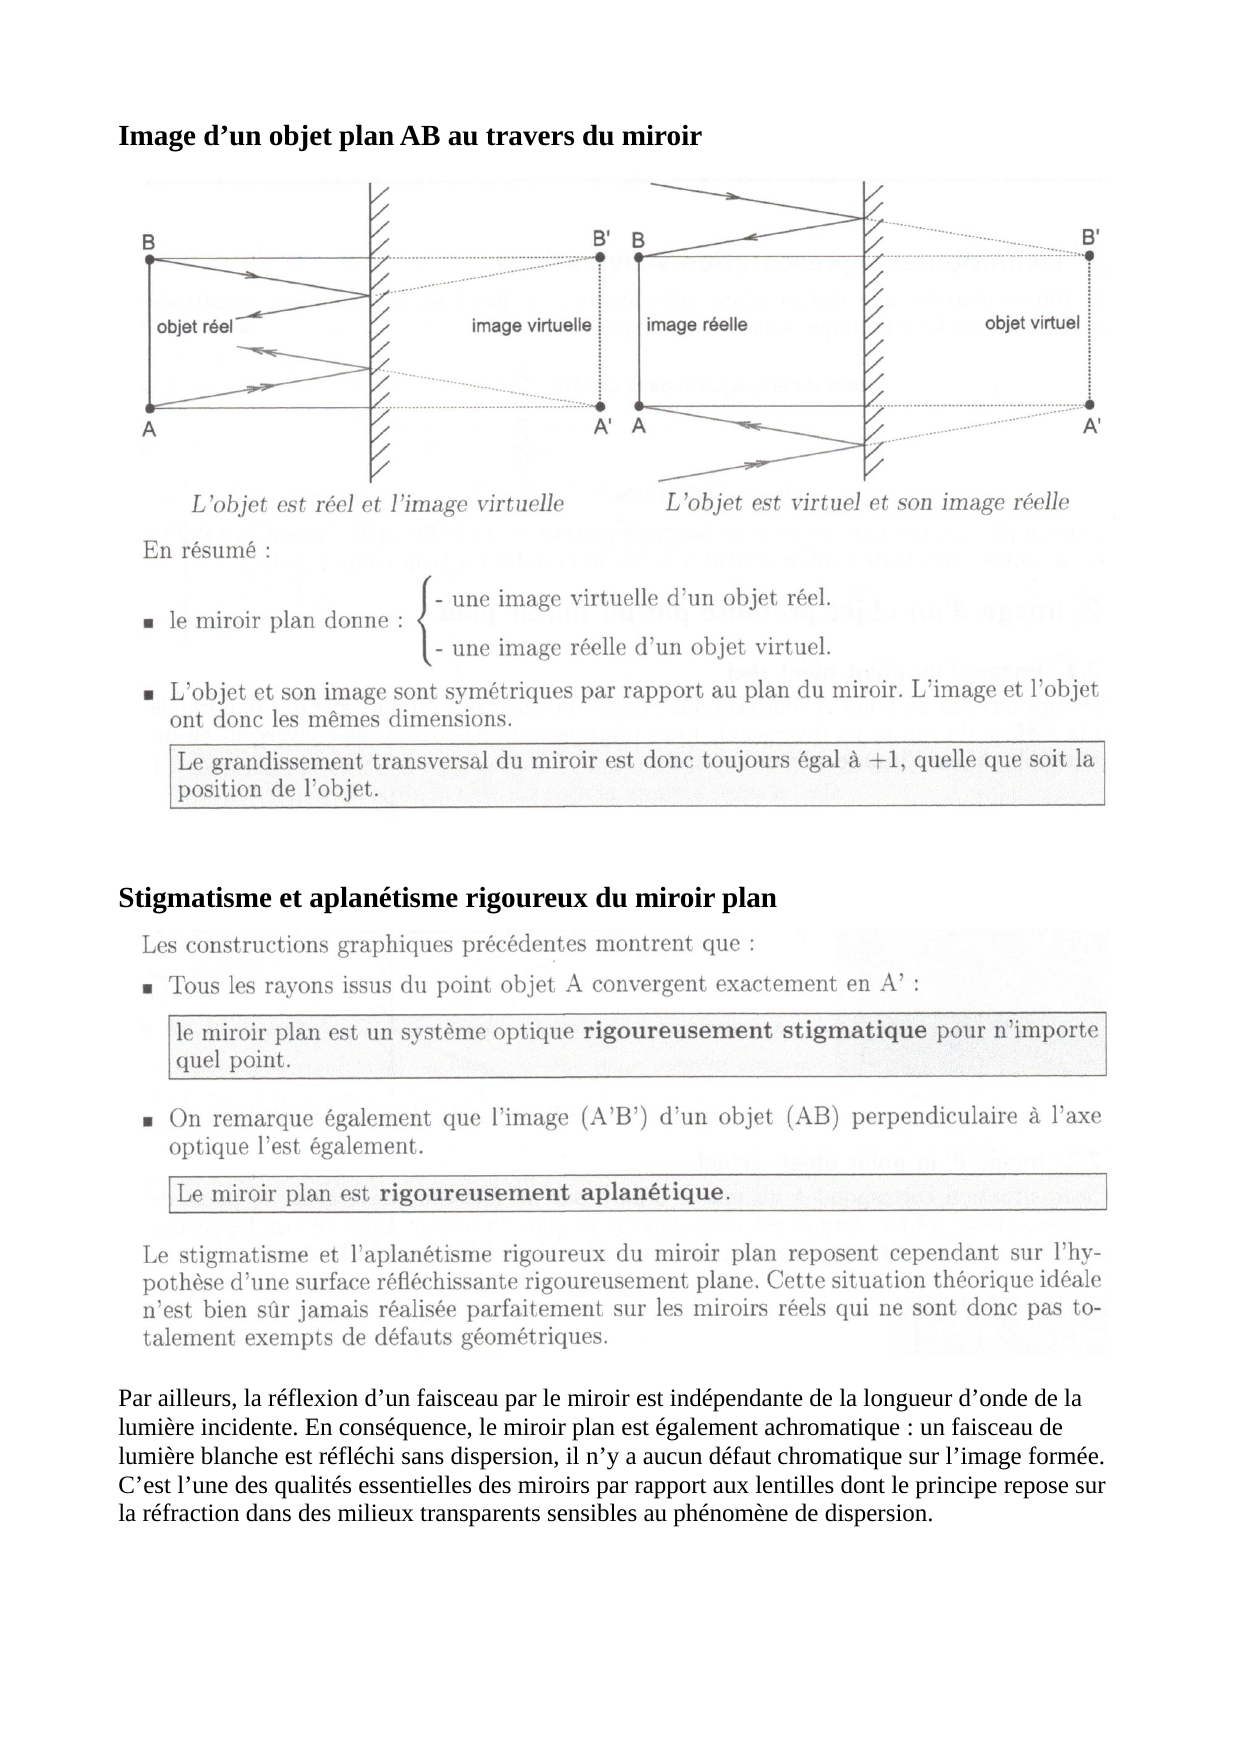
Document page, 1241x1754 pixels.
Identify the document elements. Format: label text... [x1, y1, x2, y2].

text Image d’un objet plan AB au travers du miroir [118, 118, 1122, 152]
text Stigmatisme et aplanétisme rigoureux du miroir plan [118, 880, 1122, 913]
text Par ailleurs, la réflexion d’un faisceau par le miroir est indépendante de la longueur d’onde de la lumière incidente. En conséquence, le miroir plan est également achromatique : un faisceau de lumière blanche est réfléchi sans dispersion, il n’y a aucun défaut chromatique sur l’image formée. C’est l’une des qualités essentielles des miroirs par rapport aux lentilles dont le principe repose sur la réfraction dans des milieux transparents sensibles au phénomène de dispersion. [118, 1383, 1122, 1527]
